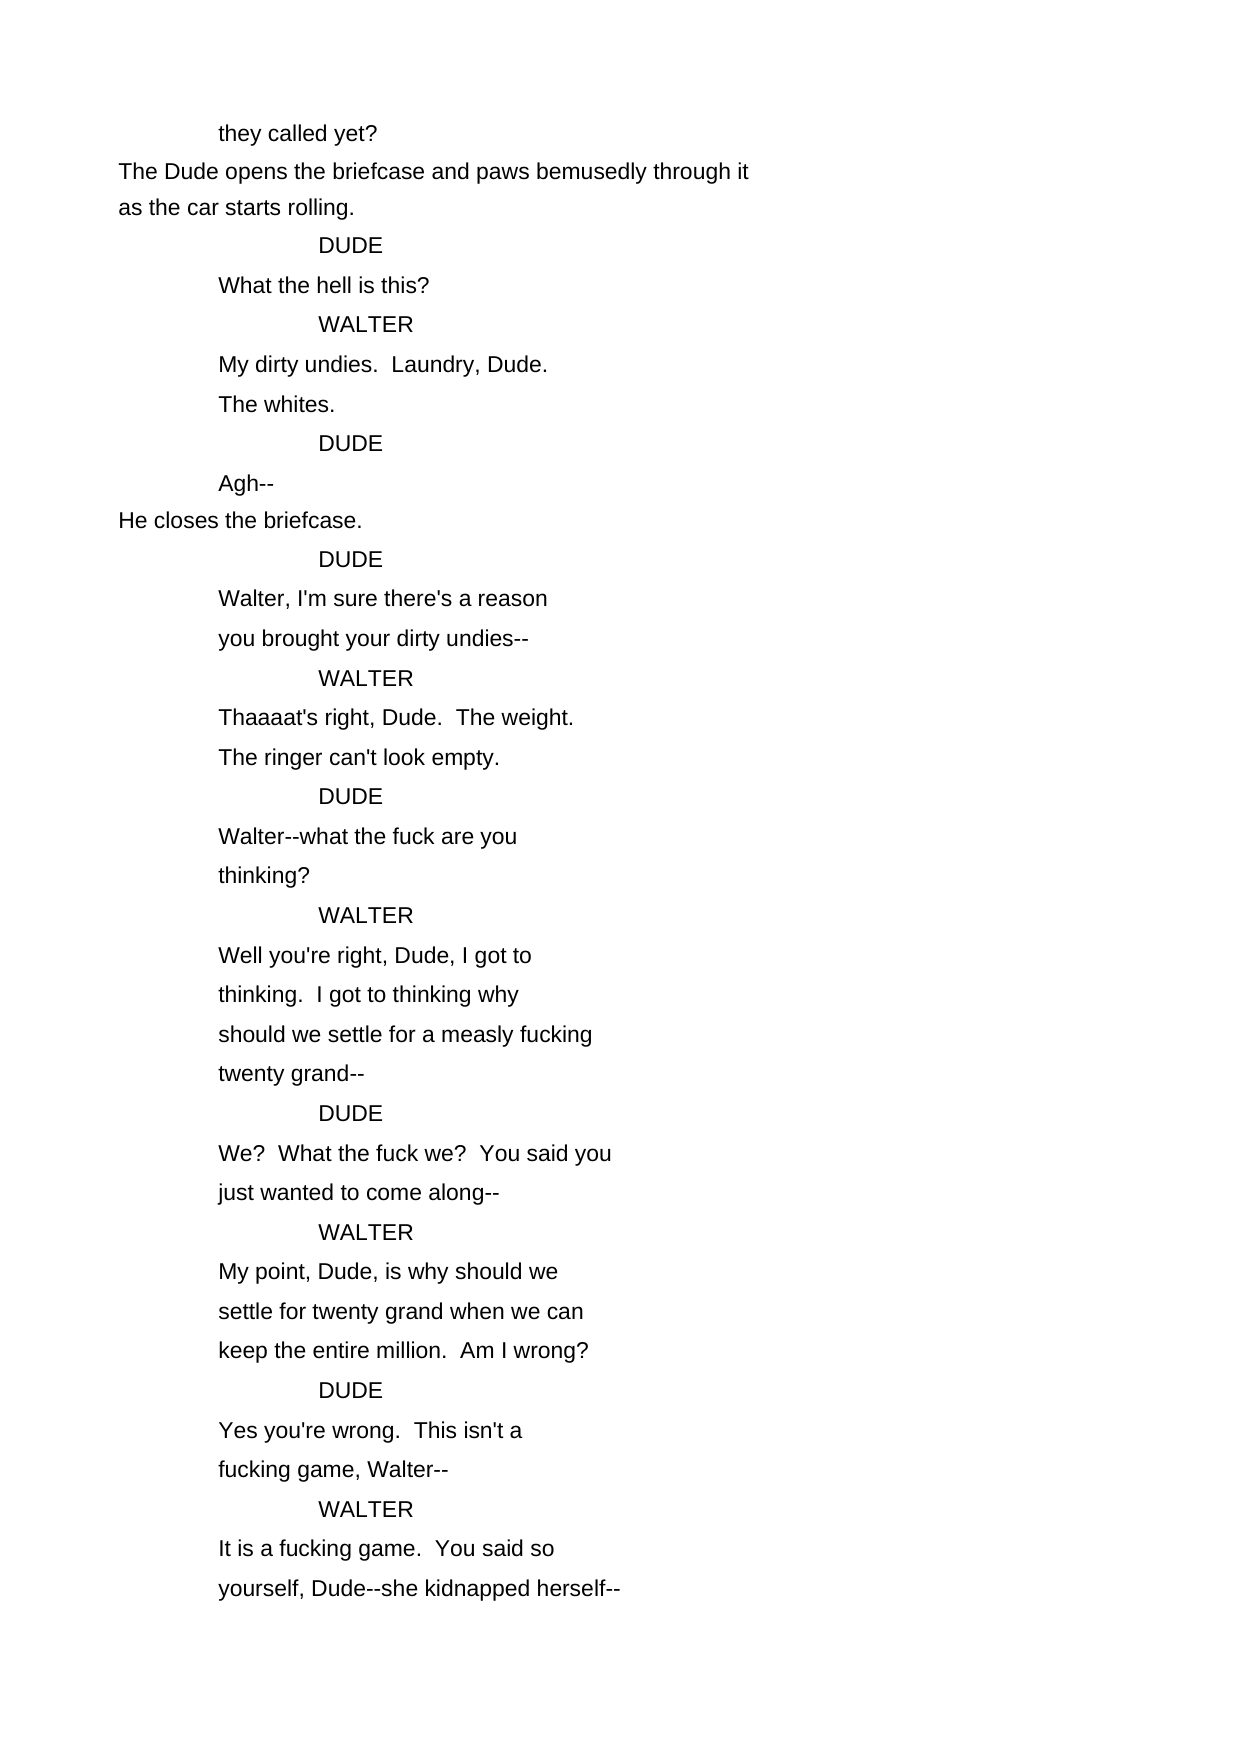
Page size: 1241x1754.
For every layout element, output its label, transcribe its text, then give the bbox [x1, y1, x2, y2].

text fucking game, Walter-- [118, 1454, 1122, 1483]
text DUDE [118, 1098, 1122, 1127]
text Agh-- [118, 468, 1122, 497]
text Well you're right, Dude, I got to [118, 940, 1122, 968]
text The whites. [118, 389, 1122, 417]
text DUDE [118, 428, 1122, 457]
text just wanted to come along-- [118, 1177, 1122, 1206]
text DUDE [118, 1375, 1122, 1404]
text WALTER [118, 1494, 1122, 1523]
text WALTER [118, 1217, 1122, 1246]
text WALTER [118, 309, 1122, 338]
text WALTER [118, 663, 1122, 691]
text The ringer can't look empty. [118, 742, 1122, 771]
text you brought your dirty undies-- [118, 623, 1122, 652]
text It is a fucking game. You said so [118, 1533, 1122, 1562]
text DUDE [118, 781, 1122, 810]
text DUDE [118, 544, 1122, 573]
text they called yet? [118, 118, 1122, 147]
text yourself, Dude--she kidnapped herself-- [118, 1573, 1122, 1602]
text The Dude opens the briefcase and paws bemusedly through it [118, 158, 1122, 184]
text Thaaaat's right, Dude. The weight. [118, 702, 1122, 731]
text Yes you're wrong. This isn't a [118, 1415, 1122, 1443]
text settle for twenty grand when we can [118, 1296, 1122, 1325]
text What the hell is this? [118, 270, 1122, 299]
text thinking? [118, 861, 1122, 889]
text Walter, I'm sure there's a reason [118, 583, 1122, 612]
text should we settle for a measly fucking [118, 1019, 1122, 1048]
text as the car starts rolling. [118, 194, 1122, 220]
text twenty grand-- [118, 1058, 1122, 1087]
text Walter--what the fuck are you [118, 821, 1122, 850]
text He closes the briefcase. [118, 507, 1122, 534]
text My dirty undies. Laundry, Dude. [118, 349, 1122, 378]
text My point, Dude, is why should we [118, 1256, 1122, 1285]
text thinking. I got to thinking why [118, 979, 1122, 1008]
text We? What the fuck we? You said you [118, 1138, 1122, 1166]
text DUDE [118, 230, 1122, 259]
text WALTER [118, 900, 1122, 929]
text keep the entire million. Am I wrong? [118, 1336, 1122, 1364]
